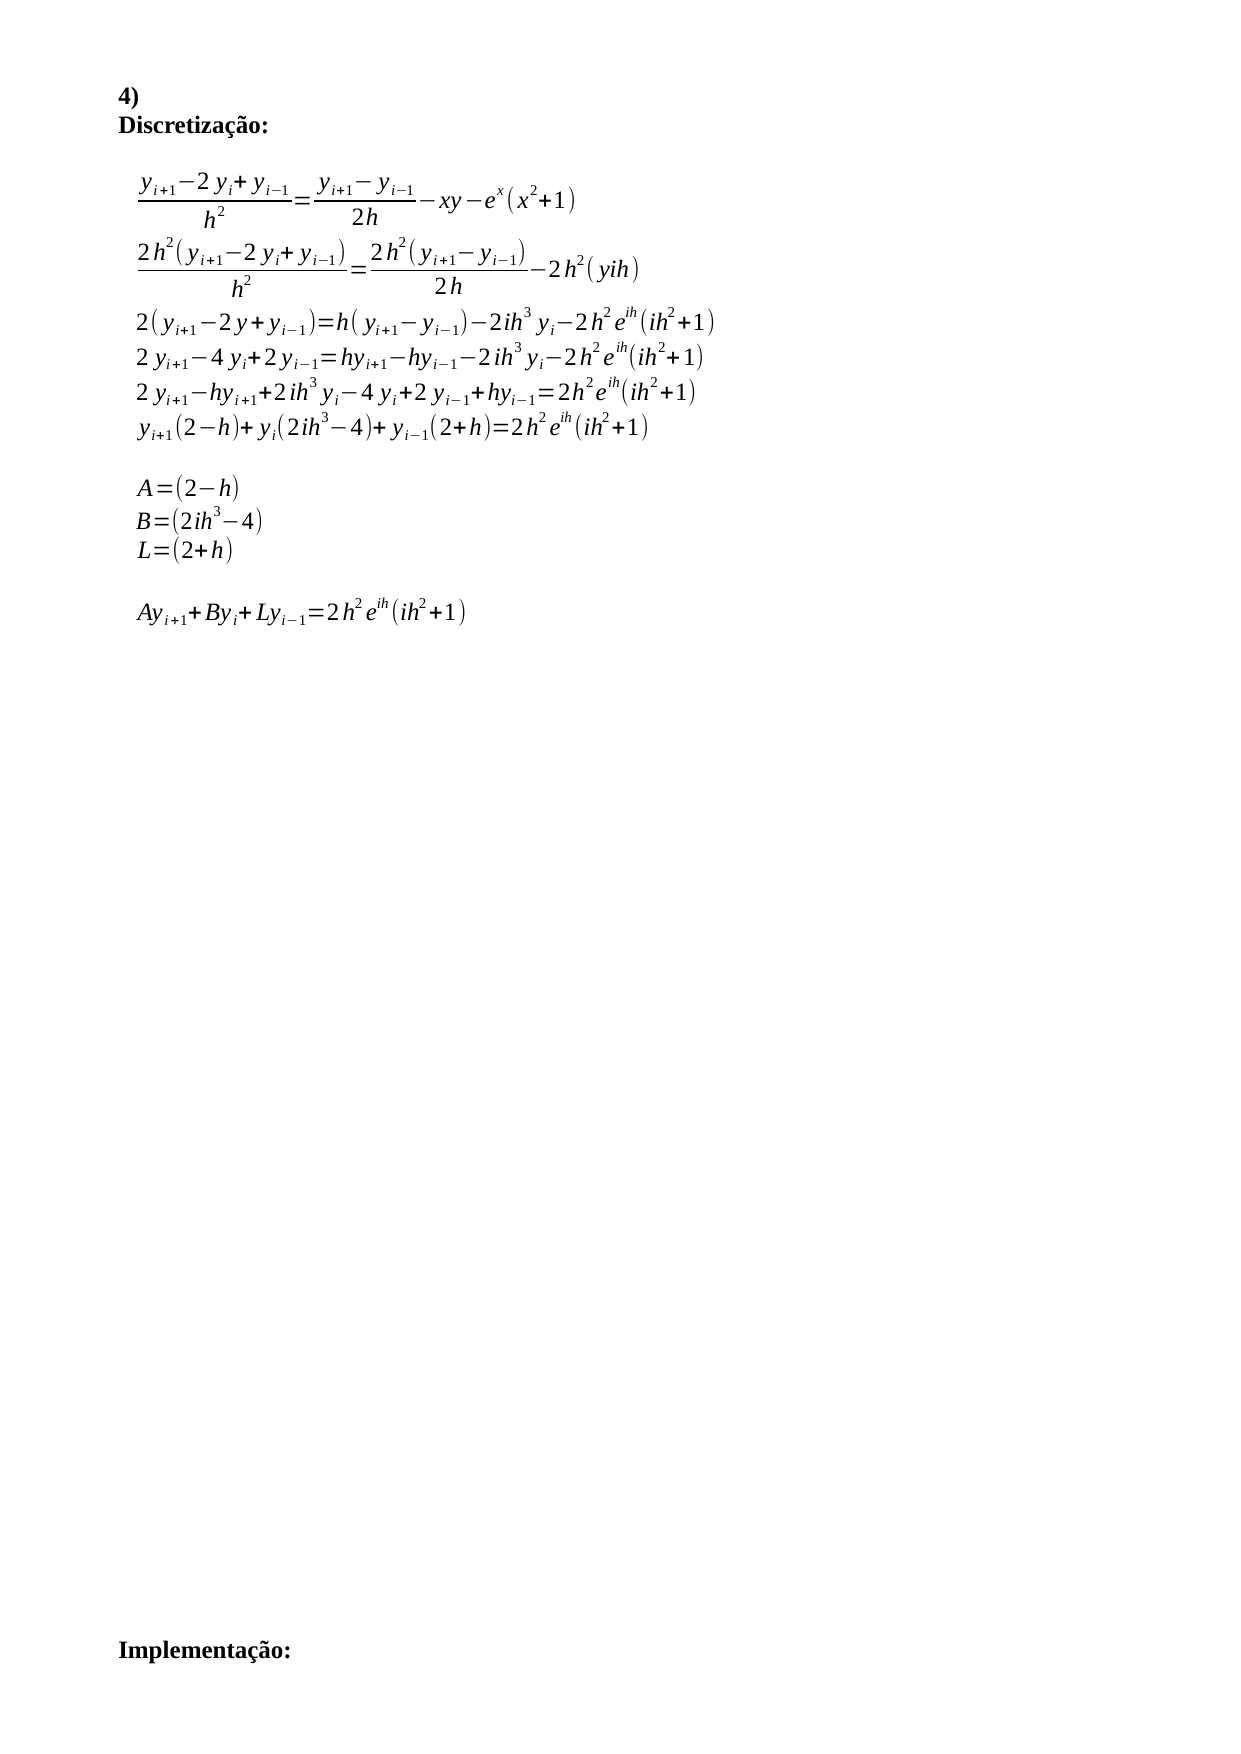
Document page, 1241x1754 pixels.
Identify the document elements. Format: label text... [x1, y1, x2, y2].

text 4) [118, 81, 1122, 110]
text Implementação: [118, 1635, 1122, 1664]
text Discretização: [118, 110, 1122, 139]
